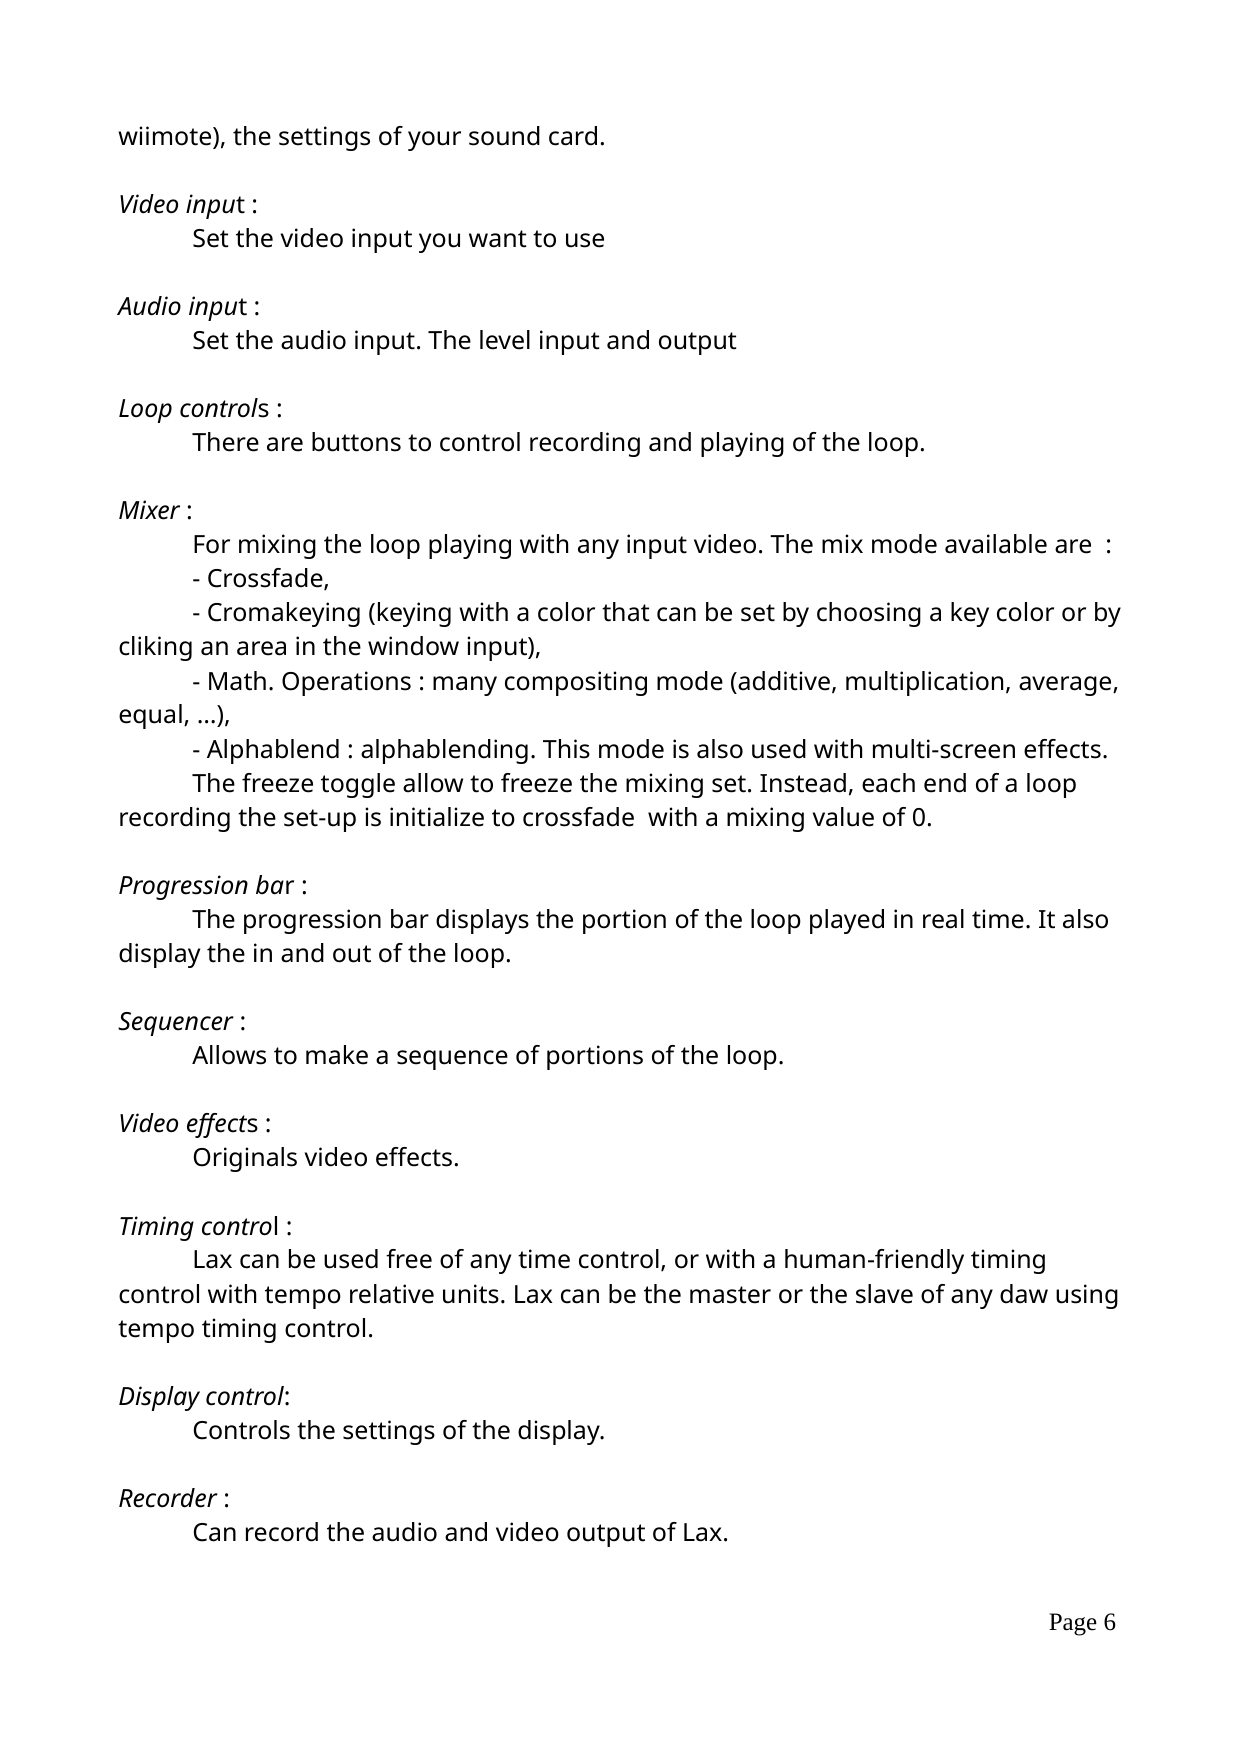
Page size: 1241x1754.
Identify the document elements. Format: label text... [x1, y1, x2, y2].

text Display control: [118, 1378, 1122, 1412]
text Lax can be used free of any time control, or with a human-friendly timing control with tempo relative units. Lax can be the master or the slave of any daw using tempo timing control. [118, 1242, 1122, 1344]
text Timing control : [118, 1208, 1122, 1242]
text Recorder : [118, 1481, 1122, 1515]
text Audio input : [118, 288, 1122, 322]
text Controls the settings of the display. [118, 1412, 1122, 1447]
text Allows to make a sequence of portions of the loop. [118, 1038, 1122, 1072]
text - Math. Operations : many compositing mode (additive, multiplication, average, equal, …), [118, 663, 1122, 731]
text The freeze toggle allow to freeze the mixing set. Instead, each end of a loop recording the set-up is initialize to crossfade with a mixing value of 0. [118, 765, 1122, 833]
text Progression bar : [118, 867, 1122, 902]
text Video input : [118, 186, 1122, 220]
text wiimote), the settings of your sound card. [118, 118, 1122, 152]
text - Cromakeying (keying with a color that can be set by choosing a key color or by cliking an area in the window input), [118, 595, 1122, 663]
text The progression bar displays the portion of the loop played in real time. It also display the in and out of the loop. [118, 902, 1122, 970]
text Originals video effects. [118, 1140, 1122, 1174]
text Can record the audio and video output of Lax. [118, 1515, 1122, 1549]
text - Alphablend : alphablending. This mode is also used with multi-screen effects. [118, 731, 1122, 765]
text Sequencer : [118, 1004, 1122, 1038]
text Loop controls : [118, 391, 1122, 425]
text Set the video input you want to use [118, 220, 1122, 254]
text For mixing the loop playing with any input video. The mix mode available are : - Crossfade, [118, 527, 1122, 595]
text Video effects : [118, 1106, 1122, 1140]
text Mixer : [118, 493, 1122, 527]
text There are buttons to control recording and playing of the loop. [118, 425, 1122, 459]
text Set the audio input. The level input and output [118, 322, 1122, 357]
